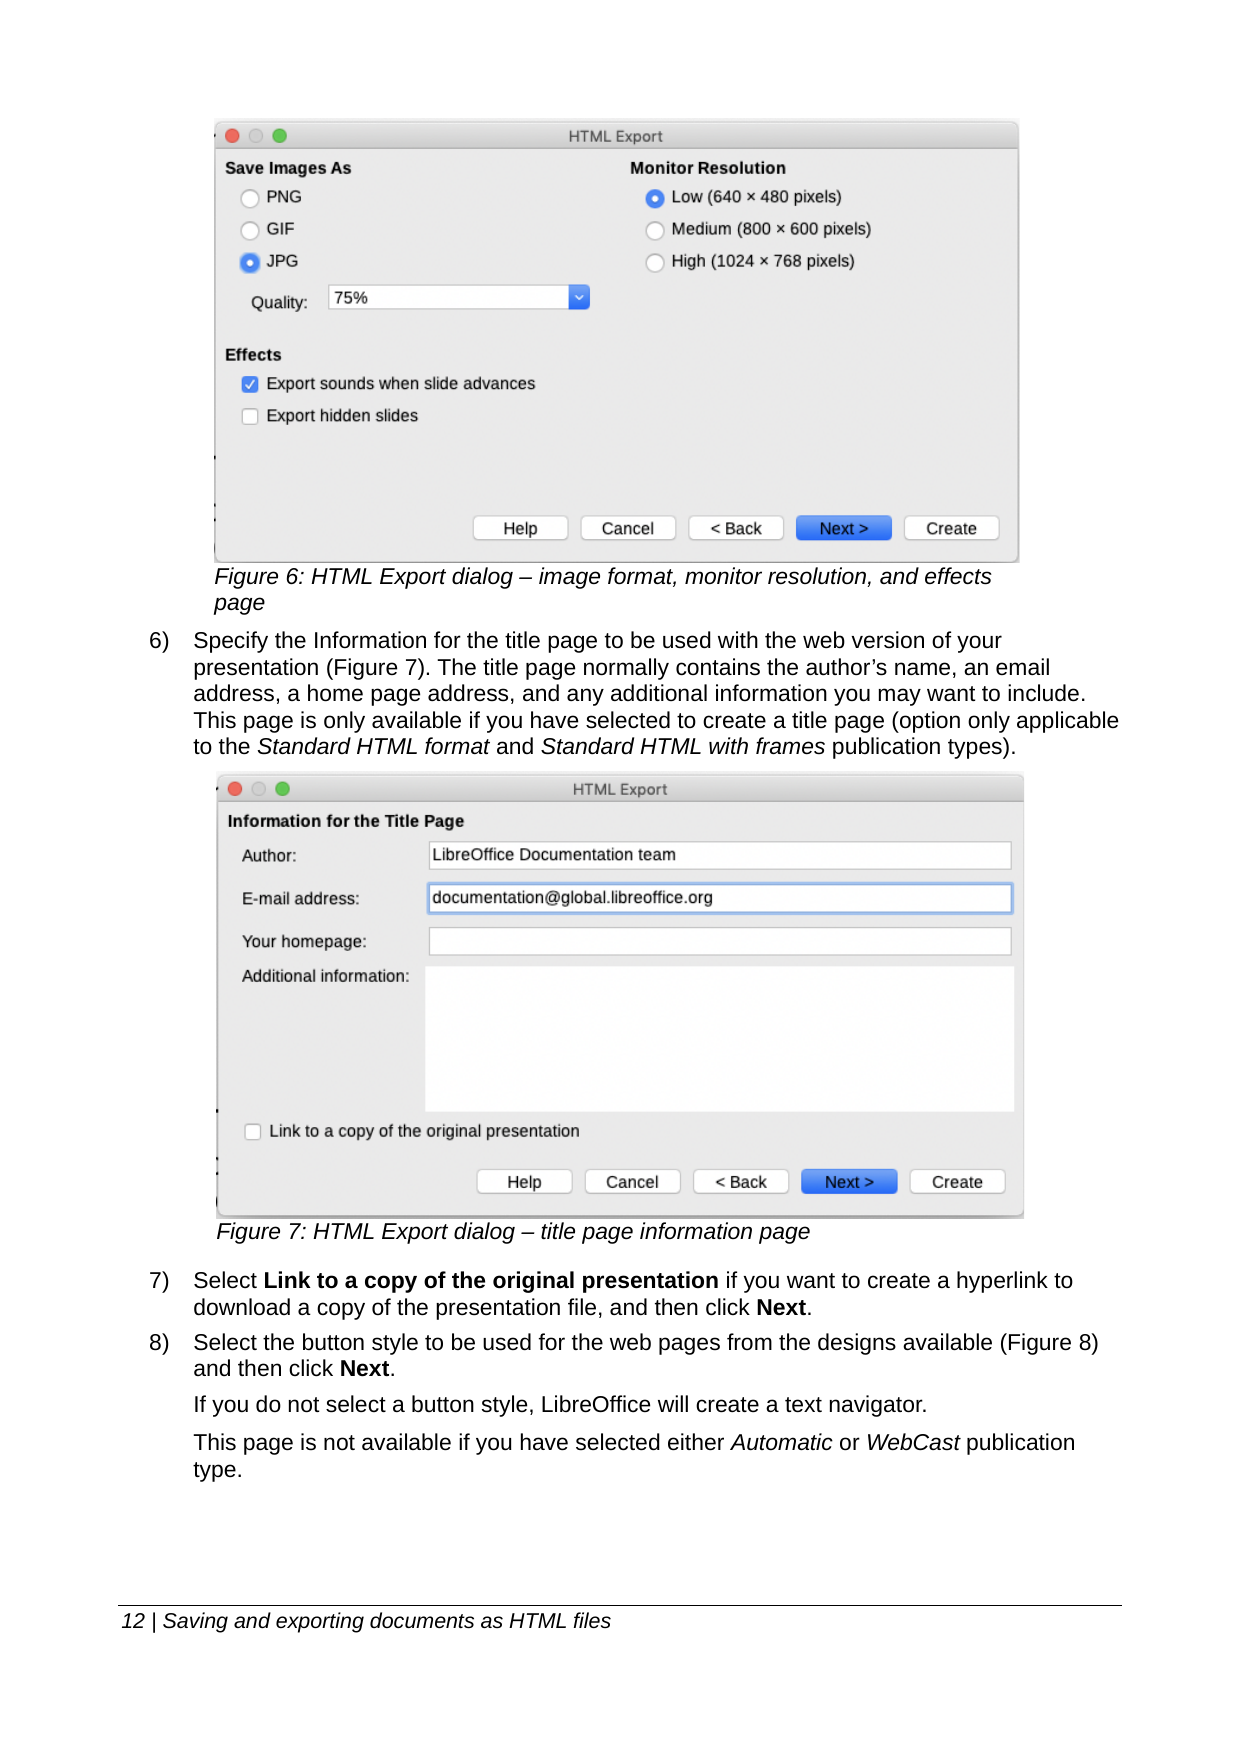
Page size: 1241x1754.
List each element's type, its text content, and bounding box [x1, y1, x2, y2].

list Select Link to a copy of the original presentation if you want to create a hyperlink to download a copy of the presentation file, and then click Next. [169, 1267, 1122, 1320]
text Figure 7: HTML Export dialog – title page information page [216, 1219, 1024, 1244]
text Figure 6: HTML Export dialog – image format, monitor resolution, and effects page [214, 118, 1026, 616]
list Specify the Information for the title page to be used with the web version of your presentation (Figure 7). The title page normally contains the author’s name, an email address, a home page address, and any additional information you may want to include. This page is only available if you have selected to create a title page (option only applicable to the Standard HTML format and Standard HTML with frames publication types). [169, 627, 1122, 759]
picture [214, 118, 1020, 563]
text This page is not available if you have selected either Automatic or WebCast publication type. [193, 1429, 1122, 1482]
picture [216, 771, 1025, 1219]
list Select the button style to be used for the web pages from the designs available (Figure 8) and then click Next. [169, 1329, 1122, 1382]
text If you do not select a button style, LibreOffice will create a text navigator. [193, 1391, 1122, 1417]
